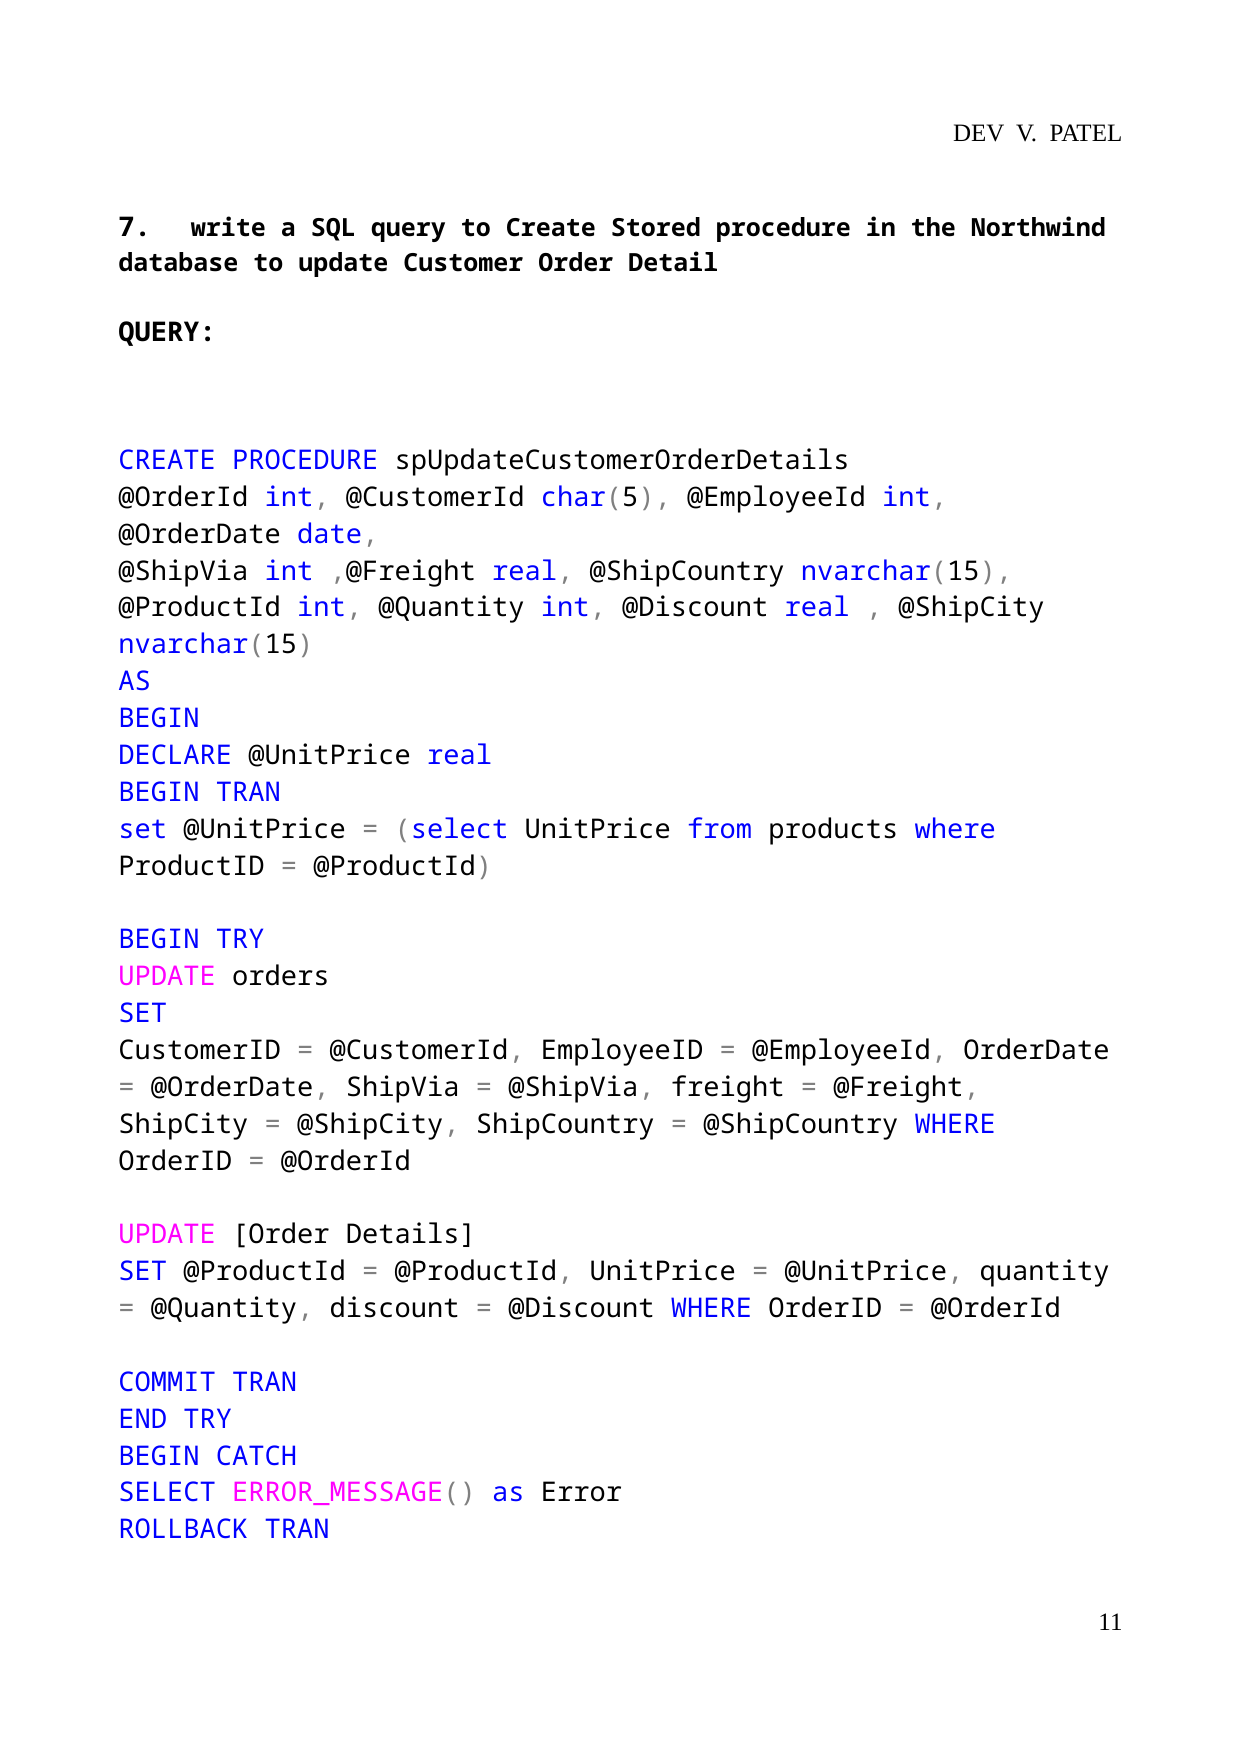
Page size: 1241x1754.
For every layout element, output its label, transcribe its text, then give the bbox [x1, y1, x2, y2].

text 7. write a SQL query to Create Stored procedure in the Northwind database to update Customer Order Detail [118, 207, 1122, 278]
text @OrderId int, @CustomerId char(5), @EmployeeId int, @OrderDate date, [118, 477, 1122, 551]
text UPDATE orders [118, 957, 1122, 993]
text BEGIN TRAN [118, 772, 1122, 809]
text BEGIN CATCH [118, 1436, 1122, 1473]
text set @UnitPrice = (select UnitPrice from products where ProductID = @ProductId) [118, 809, 1122, 883]
text @ProductId int, @Quantity int, @Discount real , @ShipCity nvarchar(15) [118, 588, 1122, 662]
text SET [118, 993, 1122, 1030]
text BEGIN TRY [118, 920, 1122, 957]
text END TRY [118, 1399, 1122, 1436]
text SELECT ERROR_MESSAGE() as Error [118, 1473, 1122, 1510]
text QUERY: [118, 312, 1122, 349]
text @ShipVia int ,@Freight real, @ShipCountry nvarchar(15), [118, 551, 1122, 588]
text ROLLBACK TRAN [118, 1510, 1122, 1547]
text COMMIT TRAN [118, 1362, 1122, 1399]
text CREATE PROCEDURE spUpdateCustomerOrderDetails [118, 440, 1122, 477]
text AS [118, 662, 1122, 698]
text UPDATE [Order Details] [118, 1215, 1122, 1252]
text BEGIN [118, 698, 1122, 735]
text SET @ProductId = @ProductId, UnitPrice = @UnitPrice, quantity = @Quantity, discount = @Discount WHERE OrderID = @OrderId [118, 1252, 1122, 1325]
text CustomerID = @CustomerId, EmployeeID = @EmployeeId, OrderDate = @OrderDate, ShipVia = @ShipVia, freight = @Freight, ShipCity = @ShipCity, ShipCountry = @ShipCountry WHERE OrderID = @OrderId [118, 1030, 1122, 1178]
text DECLARE @UnitPrice real [118, 735, 1122, 772]
